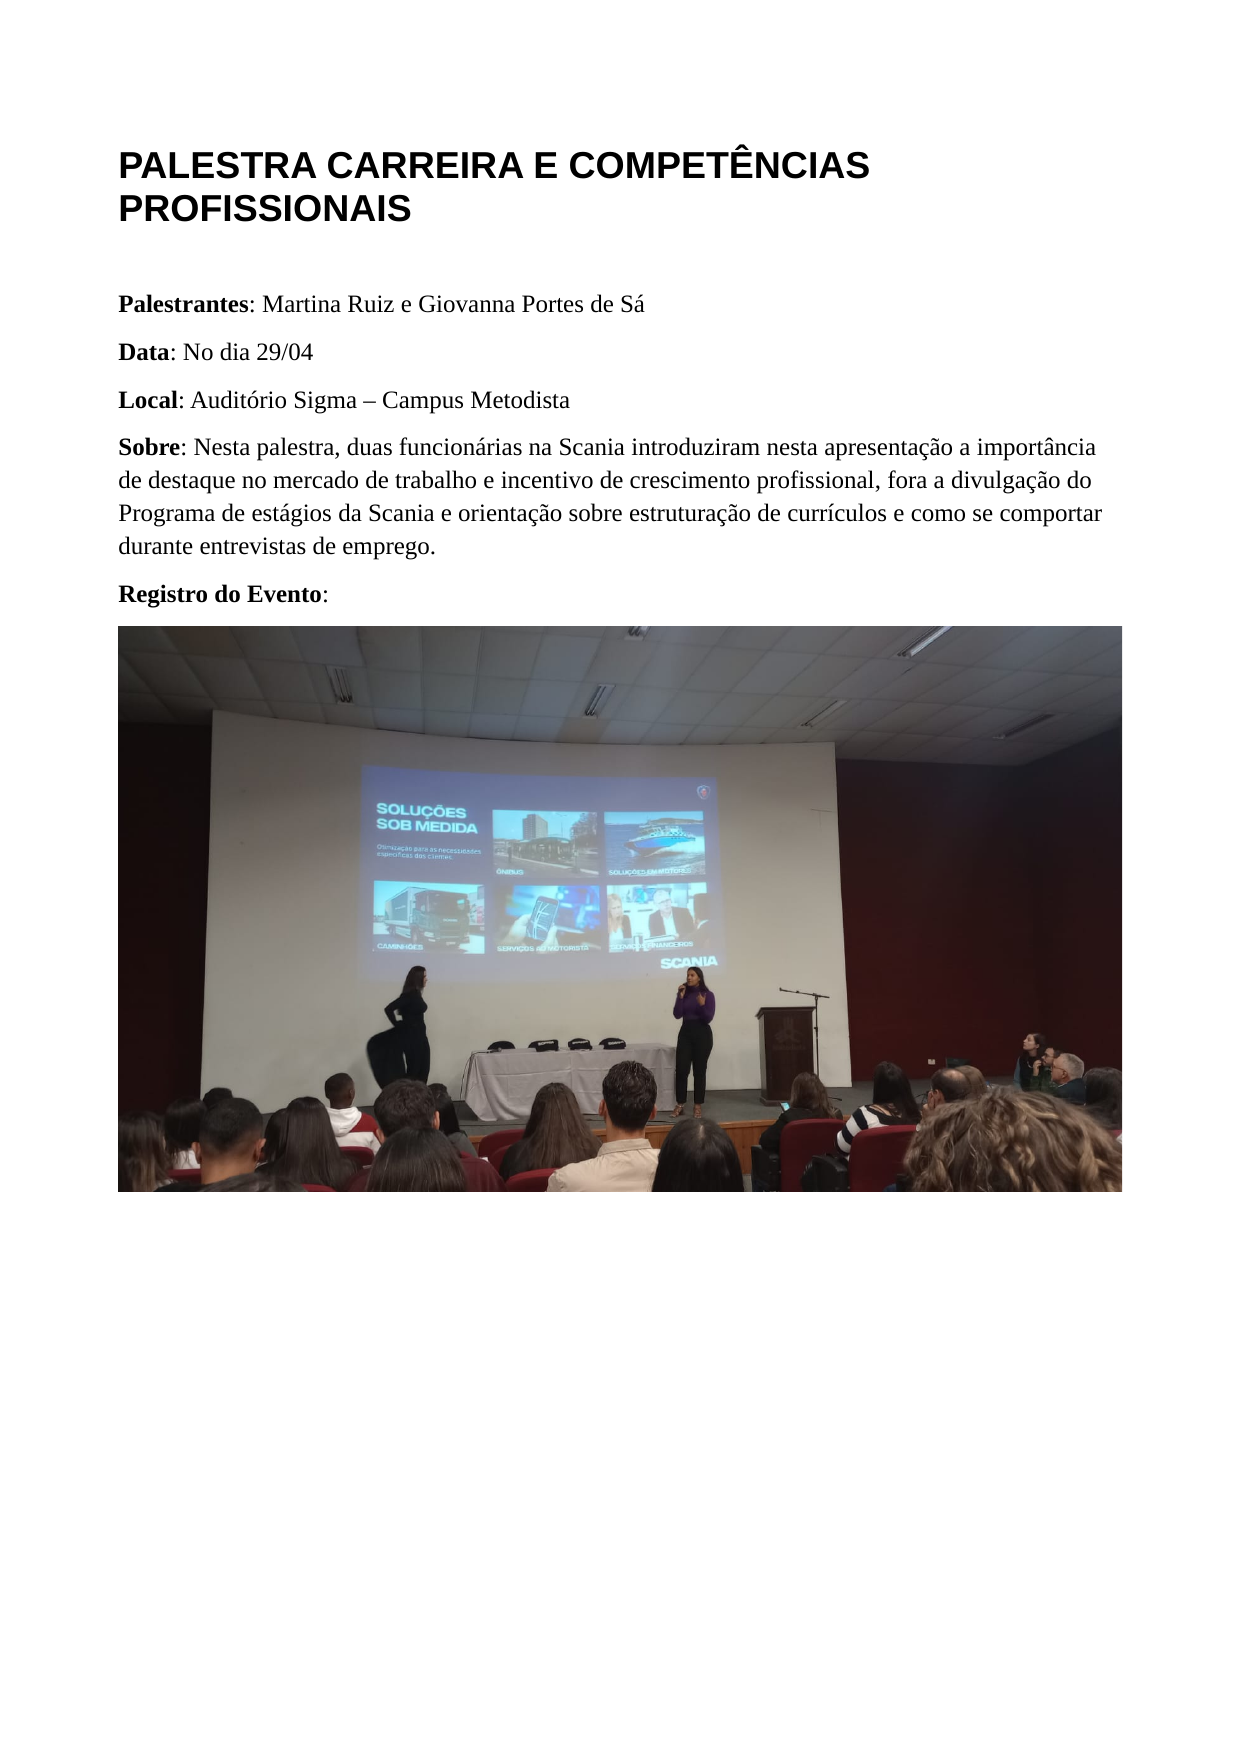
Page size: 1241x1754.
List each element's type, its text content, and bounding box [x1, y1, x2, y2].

text Local: Auditório Sigma – Campus Metodista [118, 385, 1122, 413]
subtitle PALESTRA CARREIRA E COMPETÊNCIAS PROFISSIONAIS [118, 143, 1122, 229]
text Palestrantes: Martina Ruiz e Giovanna Portes de Sá [118, 289, 1122, 318]
picture [118, 626, 1123, 1192]
text Registro do Evento: [118, 579, 1122, 608]
text Sobre: Nesta palestra, duas funcionárias na Scania introduziram nesta apresentação a importância de destaque no mercado de trabalho e incentivo de crescimento profissional, fora a divulgação do Programa de estágios da Scania e orientação sobre estruturação de currículos e como se comportar durante entrevistas de emprego. [118, 432, 1122, 560]
text Data: No dia 29/04 [118, 337, 1122, 366]
